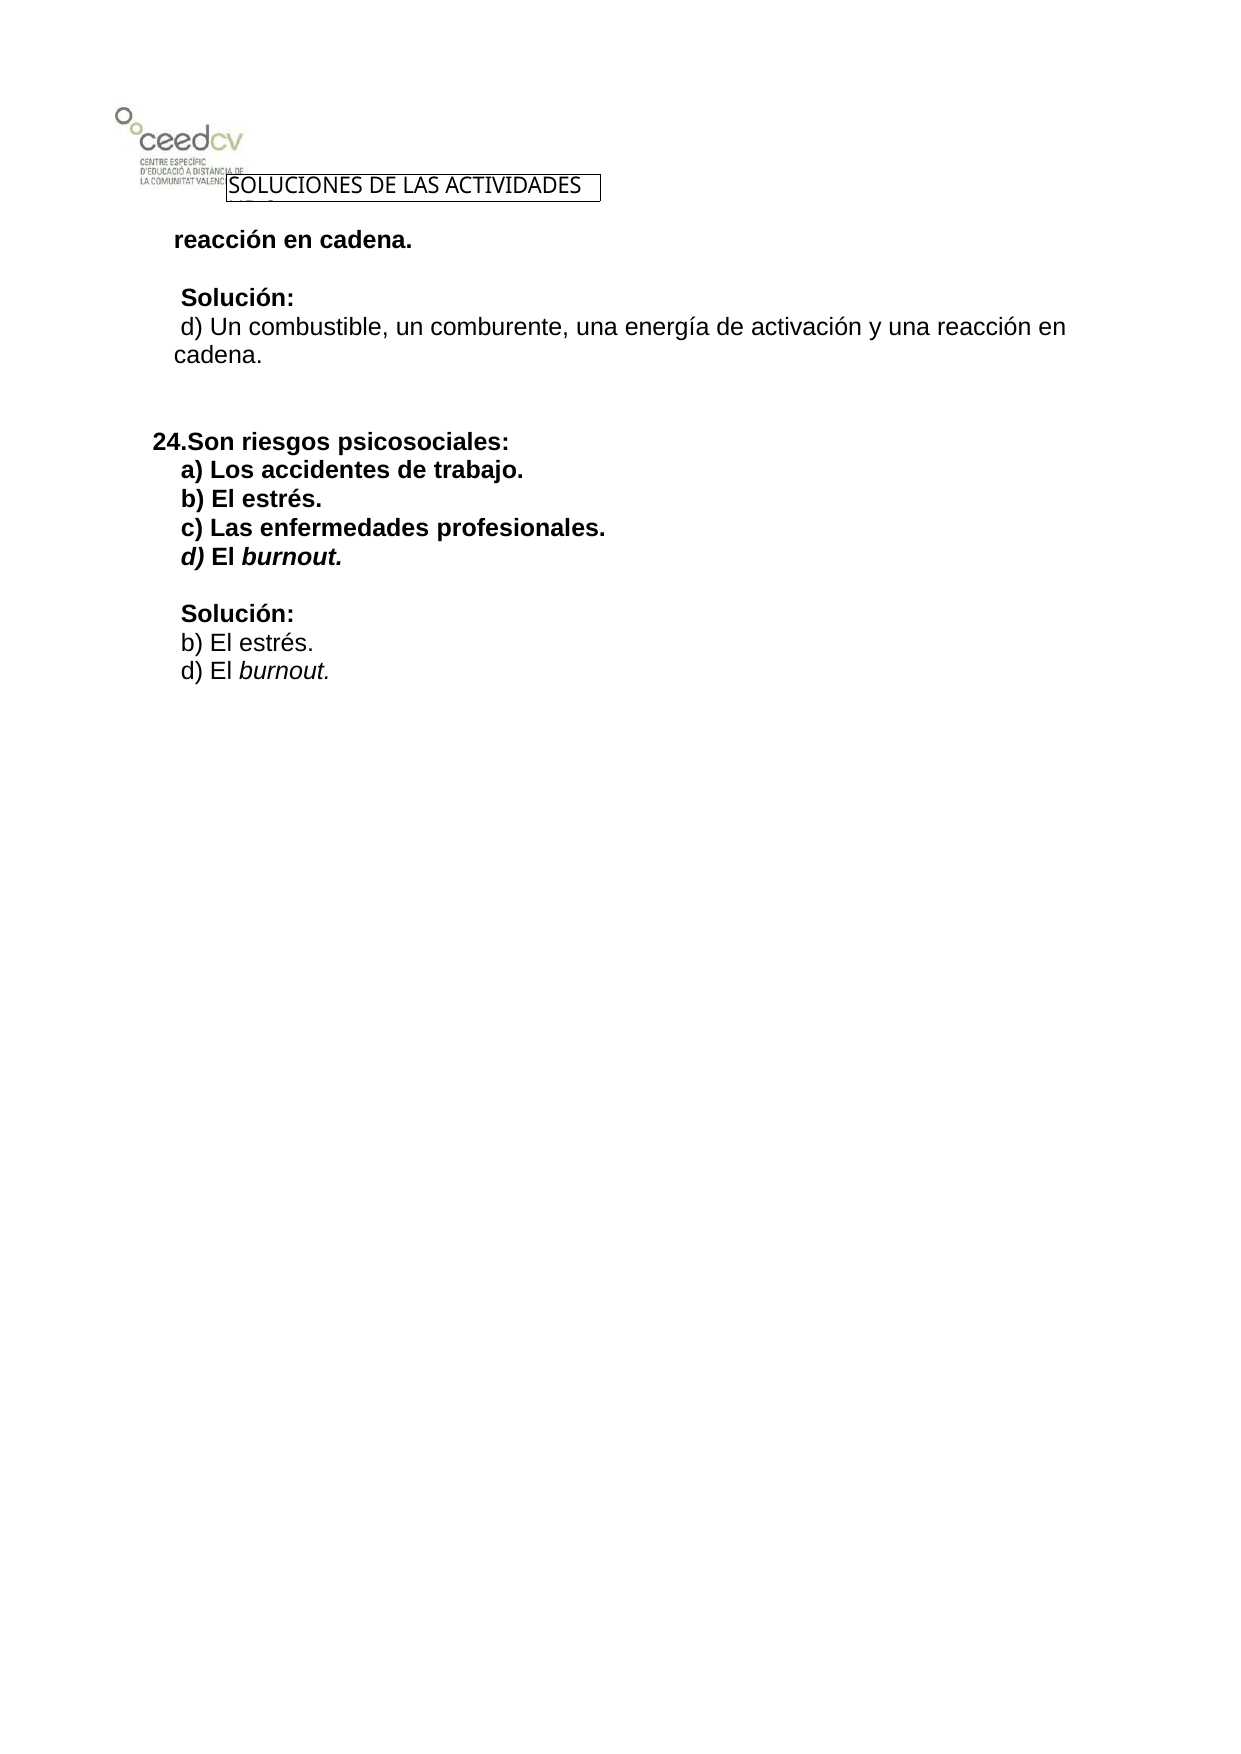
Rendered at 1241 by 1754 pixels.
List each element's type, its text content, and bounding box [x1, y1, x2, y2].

text d) El burnout. [181, 657, 1096, 685]
text Solución: [181, 599, 1096, 628]
text d) Un combustible, un comburente, una energía de activación y una reacción en cadena. [174, 312, 1069, 369]
list Las enfermedades profesionales. [181, 513, 1096, 542]
text b) El estrés. [181, 628, 1096, 657]
list El burnout. [181, 542, 1096, 571]
text 24.Son riesgos psicosociales: [152, 427, 1096, 456]
list El estrés. [181, 484, 1096, 513]
picture [114, 98, 249, 190]
text reacción en cadena. [174, 225, 1096, 254]
list Los accidentes de trabajo. [181, 456, 1096, 484]
text Solución: [181, 283, 1096, 312]
